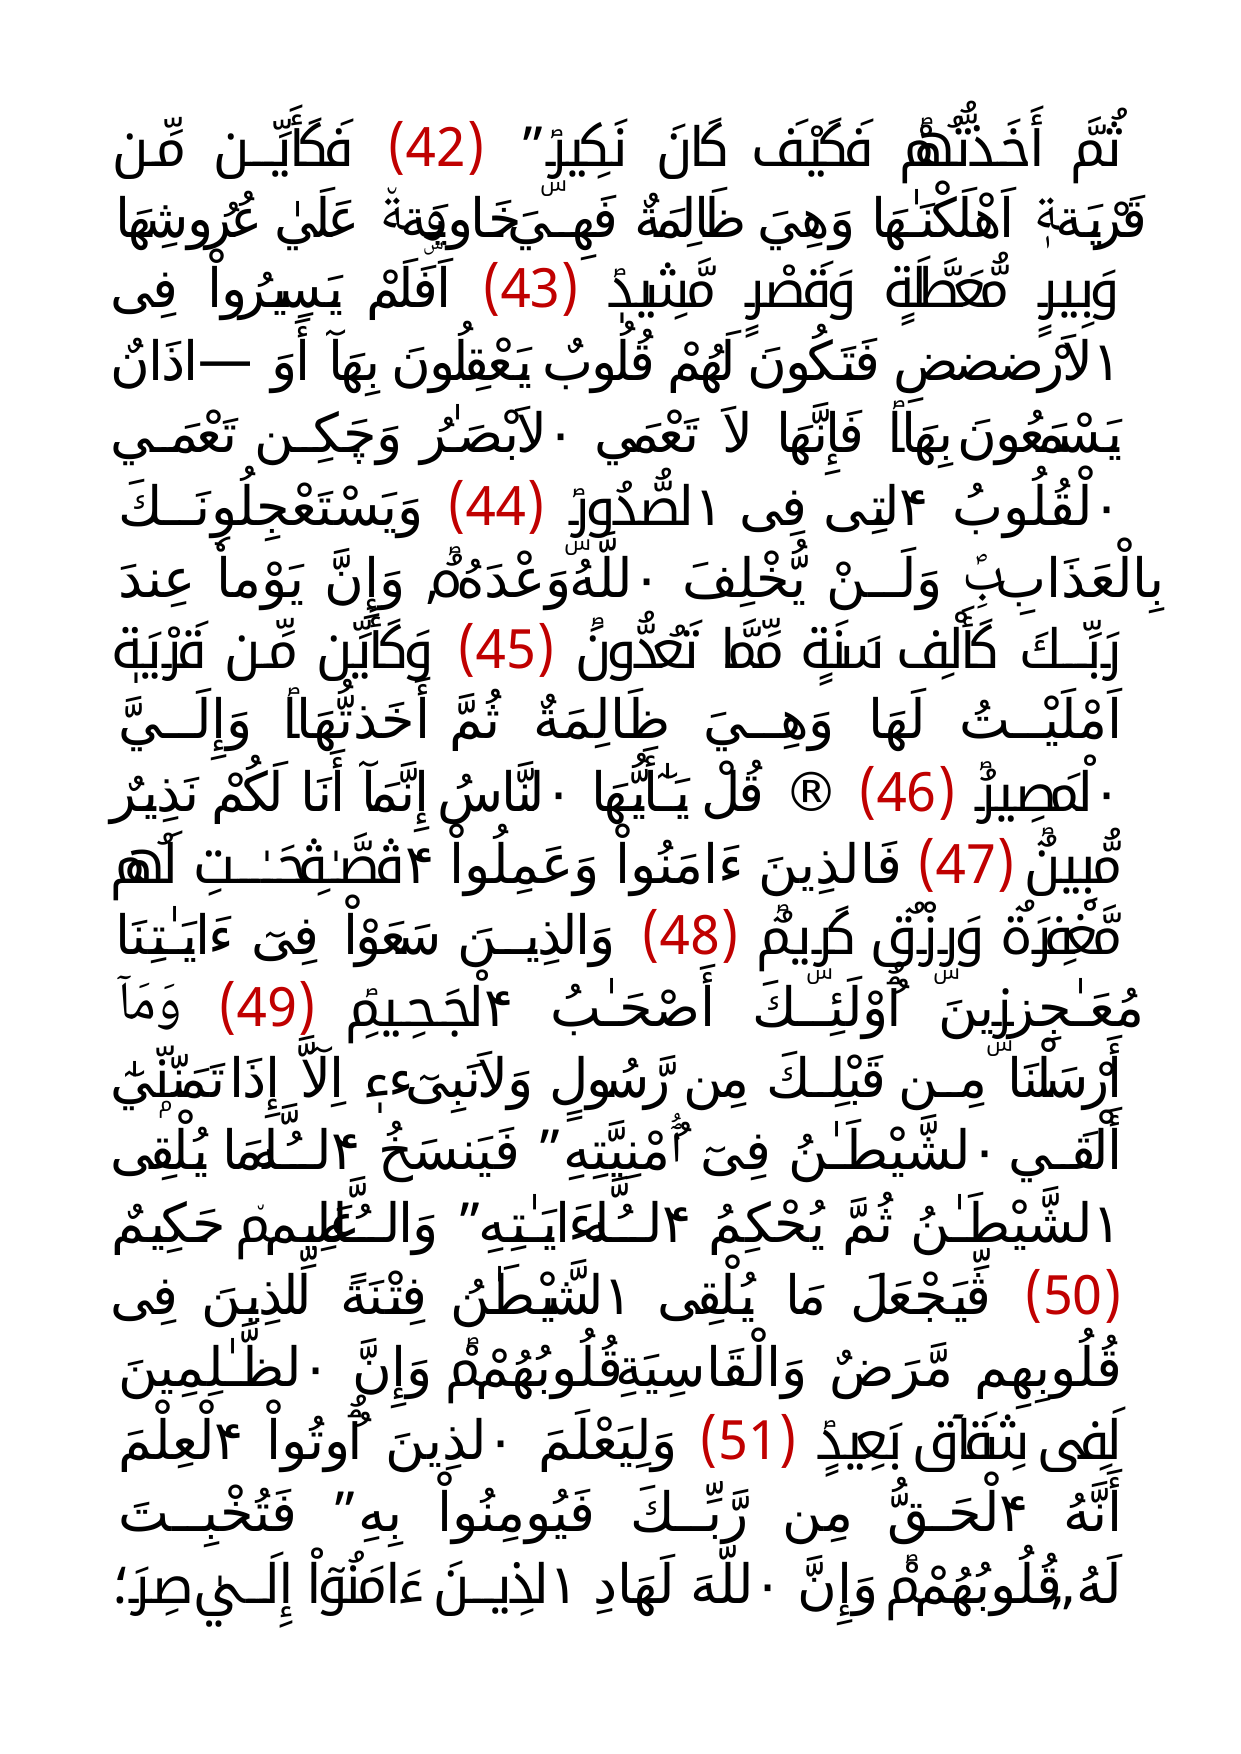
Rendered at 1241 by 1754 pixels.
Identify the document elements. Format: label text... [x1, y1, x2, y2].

text ¤ بِسْمِ ۱للَّهِ ۱لرَّحْمَـٰنِ ۱لرَّحِيمِ يَـٰٓأَيُّهَا ۰لنَّاسُ èتَّقُواْ رَبَّكُمُؐ; إِنَّ زَلْزَلَةَ ۰لسَّاعَةِ شَيْء٘ عَظِيمٌؐ (1) يَوْمَ تَرَوْنَهَا تَذْهَــلُ كُلُّ مُرْضِعَةٖ عَمَّآ أَرْضَعَتْ وَتَضَعُ كُلُّ ذَاتِ حَمْــل۫ حَمْلَهَا وَتَرَي ۰لنَّاسسسَ سُكَـٰرۭيٰ وَمَا هُم بِسُكَـٰرۭيٰ وَچَكِــنَّ عَذَابَ ۰للَّهِ شَدِيدٌؐ (2) وَمِــنَ ۰لنَّاسسسِ مَـنْ يُّجَـٰدِلُ فِى ۱للَّهِ بِغَيْرۣ عِلْمٍ وَيَتَّبِعُ كُلَّ شَيْطَـٰنٍ مَّرۣيدٍ (3) كُتِــبَ عَلَيْهِ أَنَّهُ„ مَن تَوَلۭاّهُ فَأَنَّهُ„ يُضِلُّهُ„ وَيَهْدِيهِ إِلَــيٰ عَذَابِ ۱لسَّعِيرۣؐ (4) يَـٰٓأَيُّهَا ۰لنَّاسُ إِن كُنتُمْ فِى رَيْــبٍ مِّنَ ۰لْبَعْثِ فَإِنَّا خَلَقْنَـٰكُم مِّن تُرَابٍ ثُمَّ مِــن نُّطْفَةٍ ثُمَّ مِــنْ عَلَقَةٍ ثُمَّ مِــن مُّضْغَةٍ مُّخَلَّقَةٍ وَغَيْرۣ مُخَلَّقَةٍ لِّنُبَيِّــنَ لَكُمْؐ وَنُقِرُّ فِى ۱لاَرْحَامِ مَا نَشَآءُ اِ۬لَيٰٓ أَجَــلٍ مُّسَمّيًؐ ثُمَّ نُخْرۣجُكُمْ طِفْلًا ثُمَّ لِتَبْلُغُوٓاْ أَشُدَّكُمْؐ وَمِنكُم مَّنْ يُّتَوَفّۭيٰ وَمِنكُم مَّنْ يُّرَدُّ إِلَيٰٓ أَرْذَلِ ۱لْعُمُرۣ لِكَيْلاَ يَعْلَمَ مِنۢ بَعْدِ عِلْمٍ شَيْـٔاًؐ وَتَرَي ۰لاَرْضضضَ هَامِدَةً فَإِذَآ أَنزَلْنَا عَلَيْهَا ۰لْمَآءَ "هْتَزَّتْ وَرَبَــتْ وَأَنۢبَتَتْ مِــن كُلِّ زَوْجٙ بَهِيجٍؐ (5) ذَ؛لِكَ بِأَنَّ ۰للَّهَ هُوَ ۰لْحَقُّ وَأَنَّهُ„ يُحْىِ ۱لْمَوْتۭيٰ وَأَنَّهُ„ عَلَــيٰ كُــلّۣ شَيْءٍ قَدِيرٌ (6) وَأَنَّ ۰لسَّاعَةَ ءَاتِيَةٌ لاَّ رَيْبَ فِيهَا وَأَنننَّ ۰للَّهَ يَبْعَــثُ مَـن فِى ۱لْقُبُورۣؐ (7) وَمِــنَ ۰لنَّاسِ مَنْ يُّجَـٰدِلُ فِى ۱للَّهِ بِغَيْرۣ عِلْمٍ وَلاَ هُديً وَلاَ كِتَـٰــبٍ مُّنِيرٍ (8) ثَانِيَ عِطْفِهِ” لِيُضِلَّ عَــن سَبِيـلِ ۱للَّهِؐ لَهُ„ فِى ۱لدُّنْيۭا خِزْيٌؐ وَنُذِيقُهُ„ يَوْمَ ۰لْقِيَـٰمَةِ عَذَابَ ۰لْحَرۣيقِؐ (9) ذَ؛لِــكَ بِمَا قَدَّمَــتْ يَدَ؛كَ وَأَنننَّ ۰للَّهَ لَيْسَ بِظَچَّـمٍ لِّلْعَبِيدِؐ (10) ® وَمِــنَ ۰لنَّاسِ مَنْ يَّعْبُدُ ۴للَّهَ عَلَــيٰ حَرْفٍ فَإِنَ اَصَابَهُ„ خَيْر٘ 'طْمَأَنَّ بِهِ” وَإِنَ اَصَابَتْهُ فِتْنَة٘ 'نقَلَبَ عَلَيٰ وَجْهِهِ” خَسِرَ ۰لدُّنْيۭا وَالاَخِرَةَؐ ذَ؛لِكَ هُوَ ۰لْخُسْرَانُ ۴لْمُبِينُؐ (11) يَدْعُواْ مِن دُونِ ۱للَّهِ مَا لاَ يَضُرُّهُ„ وَمَا لاَ يَنفَعُهُؐ, ذَ؛لِــكَ هُوَ ۰لضَّچَلُ ۴لْبَعِيدُ (12) يَدْعُواْؐ لَمَــن ضَرُّهُ; أَقْرَبُ مِن نَّفْعِهِ” لَبِيــسَ ۰لْمَوْلۭيٰ وَلَبِيــسَ ۰لْعَشِيرُؐ (13) إِنَّ ۰للَّهَ يُدْخِلُ ۴لذِيــنَ ءَامَنُواْ وَعَمِلُواْ ۴ڤصَّـٰڤِحَـٰتِ جَنَّـٰــتٍ تَجْرۣى مِــن تَحْتِهَا ۰لاَنْهَـٰرُؐ إِنَّ ۰للَّهَ يَفْعَــلُ مَا يُرۣيدُؐ (14) مَــن كَانَ يَظُنُّ أَن لَّنْ يَّنصُرَهُ ۴للَّهُ فِى ۱لدُّنْيۭا وَالاَخِرَةِ فَلْيَمْدُدْ بِسَبَــبٖ اِلَــي ۰لسَّمَآءِ ثُمَّ لِيَقْطَعْ فَلْيَنظُرْ هَلْ يُذْهِبَنَّ كَيْدُهُ„ مَا يَغِيظُؐ (15) وَكَذَ؛لِــكَ أَنزَلْنَـٰهُ ءَايَـٰــتٙ بَيِّنَـٰــتٍؐ وَأَنَّ ۰للَّهَ يَهْدِى مَنْ يُّرۣيدُؐ (16) إِنَّ ۰لذِيــنَ ءَامَنُواْ وَالذِيــنَ هَادُواْ وَالصَّـٰبِينَ وَالنَّصَـٰرۭيٰ وَالْمَجُوسَ وَالذِيــنَ أَشْرَكُوٓاْ إِنَّ ۰للَّهَ يَفْصِلُ بَيْنَهُمْ يَوْمَ ۰لْقِيَـٰمَةِؐ إِنَّ ۰للَّهَ عَلَيٰ كُــلّۣ شَيْءٍ شَهِيد٘ؐ (17) اَلَمْ تَرَ أَنَّ ۰للَّهَ يَسْجُدُ لَهُ„ مَـن فِى ۱لسَّمَـٰوَ؛تِ وَمَـن فِى ۱لاَرْضِ وَالشَّمْسُ وَالْقَمَرُ وَاڤنُّجُومُ وَالْجِبَالُ وَاڤشَّجَرُ وَالدَّوَآبُّ وَكَثِيرٌ مِّــنَ ۰لنَّاسِؐ وَكَثِير٘ حَقَّ عَلَيْهِ ۱لْعَذَابُؐ وَمَنْ يُّهِـنِ ۱للَّهُ فَمَا لَهُ„ مِــن مُّكْرۣمٖؐ اِنَّ ۰للَّهَ يَفْعَلُ مَا يَشَآءُؐ ¦ (18) © هَـٰذَ؛نننۣ خَصْمَـٰنِ 'خْتَصَمُواْ فِى رَبِّهِمْؐ فَالذِيــنَ كَفَرُواْ قُطِّعَــتْ لَهُمْ ثِيَابٌ مِّــن نّۭـارٍ يُصَبُّ مِن فَوْقِ رُءُوسِهِمُ ۴لْحَمِيمُ يُصْهَرُ بِهِ” مَا فِى بُطُونِهِمْ وَالْجُلُودُؐ وَلَهُم مَّقَـٰمِعُ مِنْ حَدِيدٍؐ (19) كُلَّمَآ أَرَادُوٓاْ أَنْ يَّخْرُجُواْ مِنْهَا مِنْ غَمّٖ ۷عِيدُواْ فِيهَاؐ وَذُوقُواْ عَذَابَ ۰لْحَرۣيقِؐ (20) إِنَّ ۰للَّهَ يُدْخِلُ ۴لذِيــنَ ءَامَنُواْ وَعَمِلُواْ ۴ڤصَّـٰڤِحَـٰــتِ جَنَّـٰتٍ تَجْرۣى مِــن تَحْتِهَا ۰لاَنْهَـٰرُ يُحَلَّوْنَ فِيهَا مِــنَ اَسَاوۣرَ مِن ذَهَبٍ وَلُؤْلُؤاًؐ وَلِبَاسُهُمْ فِيهَا حَرۣيرٌؐ (21) وَهُدُوٓاْ إِلَي ۰لطَّيِّبِ مِــنَ ۰لْقَوْلِؐ وَهُدُوٓاْ إِلَيٰ صِرَ؛طِ ۱لْحَمِيدِؐ (22) إِنَّ ۰لذِيــنَ كَفَرُواْ وَيَصُدُّونَ عَــن سَبِيـلِ ۱للَّهِ وَاڤْمَسْجِدِ ۱لْحَرَامِ ۱ﻟ﮲ جَعَلْنَـٰهُ لِلنَّاسِ سَوَآء٘ ۱لْعَـٰكِفُ فِيهِ وَالْبَادِؐ” وَمَنْ يُّرۣدْ فِيهِ بِإِلْحَادٙ بِظُلْمٍ نُّذِقْهُ مِــنْ عَذَابٖ اَلِيمٍؐ (23) وَإِذْ بَوَّأْنَا لِإِبْرَ؛هِيمَ مَكَانَ ۰لْبَيْــتِ أَن لاَّ تُشْرۣكككْ بِى شَيْـٔاًؐ وَطَهِّرْ بَيْتِــيَ لِلطَّآئِفِينَ وَالْقَآئِمِينَ وَالرُّكَّعِ ۱لسُّجُودِؐ (24) وَأَذِّن فِى ۱لنَّاسِ بِالْحَجِّ يَاتُوكككَ رۣجَالًا وَعَلَــيٰ كُــلّۣ ضَامِرٍ يَاتِيــنَ مِـن كُلِّ فَجّٖ عَمِيقٍ (25) لِّيَشْهَدُواْ مَنَـٰفِعَ لَهُمْ وَيَذْكُرُواْ èسْمَ ۰للَّهِ فِىٓ أَيَّامٍ مَّعْلُومَـٰتٖ عَلَــيٰ مَا رَزَقَهُم مِّنۢ بَهِيمَةِ ۱لاَنْعَـٰمِؐ فَكُلُواْ مِنْهَا وَأَطْعِمُواْ ۴لْبَآئِسَ ۰لْفَقِيرَؐ (26) ثُمَّ لِيَقْضُواْ تَفَثَهُمْ وَلْيُوفُواْ نُذُورَهُمْ وَلْيَطَّوَّفُواْ بِالْبَيْــتِ ۱لْعَتِيقِؐ (27) ® ذَ؛لِكَؐ وَمَـنْ يُّعَظِّمْ حُرُمَـٰــتِ ۱للَّهِ فَهُوَ خَيْرٌ لَّهُ„ عِندَ رَبِّهِؐ” وَٱُحِلَّتْ لَكُمُ ۴لاَنْعَـٰمُ إِلاَّ مَا يُتْلۭــيٰ عَلَيْكُمْؐ فَاجْتَنِبُواْ ۴لرّۣجْسَ مِنَ ۰لاَوْثَـٰنِ وَاجْتَنِبُواْ قَوْلَ ۰لزُّورۣ (28) حُنَفَآءَ لِلهِ غَيْرَ مُشْرۣكِينَ بِهِؐ” وَمَنْ يُّشْرۣكككْ بِاللَّهِ فَكَأَنَّمَا خَرَّ مِــنَ ۰لسَّمَآءِ فَتَخَطَّفُهُ ۴لطَّيْرُ أَوْ تَهْوۣى بِهِ ۱لرّۣيحُ فِى مَكَانٍ سَحِيقٍؐ (29) ذَ؛لِــكَؐ وَمَنْ يُّعَظِّمْ شَعَـٰٓئِرَ ۰للَّهِ فَإِنَّهَا مِــن تَقْوَي ۰لْقُلُوبِؐ (30) لَكُمْ فِيهَا مَنَـٰفِعُ إِلَيٰٓ أَجَــلٍ مُّسَمّيً ثُمَّ مَحِلُّهَآ إِلَي ۰لْبَيْتِ ۱لْعَتِيقِؐ (31) وَلِكُــلّۣ ٱُمَّةٍ جَعَلْنَا مَنسَكاً لِّيَذْكُرُواْ èسْمَ ۰للَّهِ عَلَيٰ مَا رَزَقَهُم مِّـنۢ بَهِيمَةِ ۱لاَنْعَـٰمِؐ فَإِچَهُكُمُ; إِچَهٌ وَ؛حِدٌؐ فَلَهُ; أَسْلِمُواْؐ وَبَشِّرۣ ۱ڤْمُخْبِتِينَ (32) ۰لذِينَ إِذَا ذُكِرَ ۰للَّهُ وَجِلَتْ قُلُوبُهُمْ وَالصَّـٰبِـرۣيــنَ عَلَــيٰ مَآ أَصَابَهُمْ وَالْمُقِيمِى ۱لصَّلَوٰةِ وَمِمَّا رَزَقْنَـٰهُمْ يُنفِقُونَؐ (33) وَالْبُدْنَ جَعَلْنَـٰهَا لَكُم مِّن شَعَـٰٓئِرۣ ۱للَّهِ لَكُمْ فِيهَا خَيْرٌؐ فَاذْكُرُواْ èسْمَ ۰للَّهِ عَلَيْهَا صَوَآفَّؐ فَإِذَا وَجَبَــتْ جُنُوبُهَا فَكُلُواْ مِنْهَا وَأَطْعِمُواْ ۴لْقَانِعَ وَالْمُعْتَرَّؐ كَذَ؛لِــكَ سَخَّرْنَـٰهَا لَكُمْ لَعَلَّكُمْ تَشْكُرُونَؐ (34) لَنْ يَّنَالَ ۰للَّهَ لُحُومُهَا وَلاَ دِمَآؤُهَا وَچَكِـنْ يَّنَالُهُ ۴لتَّقْوۭيٰ مِنكُمْؐ كَذَ؛لِــكَ سَخَّرَهَا لَكُمْ لِتُكَبِّرُواْ ۴للَّهَ عَلَيٰ مَا هَدۭيٰكُمْؐ وَبَشِّرۣ ۱ڤْمُحْسِنِينَؐ (35) ¥ إِنَّ ۰للَّهَ يُدَ؛فِعُ عَـنِ ۱لذِينَ ءَامَنُوٓاْؐ إِنَّ ۰للَّهَ لاَ يُحِــبُّ كُلَّ خَوَّانٍ كَفُورٖؐ (36) ۷ذِنَ لِلذِينَ يُقَـٰتَلُونَ بِأَنَّهُمْ ظُلِمُواْؐ وَإِنننَّ ۰للَّهَ عَلَــيٰ نَصْرۣهِمْ لَقَدِير٘ؐ (37) ۱لذِيــنَ ٱُخْرۣجُواْ مِن دِيۭـٰرۣهِم بِغَيْرۣ حَقّٖ اِلٓاَّ أَنْ يَّقُولُواْ رَبُّنَا ۰للَّهُؐ وَلَوْلاَ دِفَـٰعُ ۴للَّهِ ۱لنَّاسسسَ بَعْضَهُم بِبَعْــضٍ لَّهُدِمَــتْ صَوَ؛مِعُ وَبِيَعٌ وَصَلَوَ؛تٌ وَمَسَـٰجِدُ يُذْكَرُ فِيهَا "سْمُ ۴للَّهِ كَثِيراًؐ وَلَيَنصُرَنَّ ۰للَّهُ مَـنْ يَّنصُرُهُؐ; إِنَّ ۰للَّهَ لَقَوۣيّﹲ عَزۣيز٘ؐ (38) ۱لذِينَ إِن مَّكَّنَّـٰهُمْ فِى ۱لاَرْضضضِ أَقَامُواْ ۴لصَّلَوٰةَ وَءَاتَوُاْ ۴لزَّكَوٰةَ وَأَمَرُواْ بِالْمَعْرُوفِ وَنَهَوْاْ عَـنِ ۱لْمُنكَرۣؐ وَلِلهِ عَـٰقِبَةُ ۴لاُمُورۣؐ (39) وَإِنْ يُّكَذِّبُوكككَ فَقَدْ كَذَّبَــتْ قَبْلَهُمْ قَوْمُ نُوحٍ وَعَادٌ وَثَمُودُ (40) وَقَوْمُ إِبْرَ؛هِيمَ وَقَوْمُ لُوطٍ (41) وَأَصْحَـٰبُ مَدْيَنَؐ وَكُذِّبَ مُوسۭيٰؐ فَأَمْلَيْتُ لِلْكۭـٰفِـرۣينَ ثُمَّ أَخَذتُّهُمْؐ فَكَيْفَ كَانَ نَكِيرۣؐ” (42) فَكَأَيِّــن مِّـن قَرْيَةٖ اَهْلَكْنَـٰهَا وَهِيَ ظَالِمَةٌ فَهِــيَ خَاوۣيَة٘ عَلَيٰ عُرُوشِهَا وَبِيرٍ مُّعَطَّلَةٍ وَقَصْرٍ مَّشِيدٖؐ (43) اَفَلَمْ يَسِيرُواْ فِى ۱لاَرْضضضِ فَتَكُونَ لَهُمْ قُلُوبٌ يَعْقِلُونَ بِهَآ أَوَ —اذَانٌ يَسْمَعُونَ بِهَاؐ فَإِنَّهَا لاَ تَعْمَي ۰لاَبْصَـٰرُ وَچَكِــن تَعْمَــي ۰لْقُلُوبُ ۴لتِى فِى ۱لصُّدُورۣؐ (44) وَيَسْتَعْجِلُونَــكَ بِالْعَذَابِؐ وَلَــنْ يُّخْلِفَ ۰للَّهُ وَعْدَهُؐ, وَإِنَّ يَوْماٗ عِندَ رَبِّــكَ كَأَلْفِ سَنَةٍ مِّمَّا تَعُدُّونَؐ (45) وَكَأَيِّن مِّـن قَرْيَةٖ اَمْلَيْــتُ لَهَا وَهِــيَ ظَالِمَةٌ ثُمَّ أَخَذتُّهَاؐ وَإِلَــيَّ ۰لْمَصِيرُؐ (46) ® قُلْ يَـٰٓأَيُّهَا ۰لنَّاسُ إِنَّمَآ أَنَا لَكُمْ نَذِيرٌ مُّبِينٌؐ (47) فَالذِينَ ءَامَنُواْ وَعَمِلُواْ ۴ڤصَّـٰڤِحَـٰــتِ لَهُم مَّغْفِرَةٌ وَرۣزْقٌ كَرۣيمٌؐ (48) وَالذِيــنَ سَعَوْاْ فِىٓ ءَايَـٰتِنَا مُعَـٰجِزۣينَ ٱُوْلَئِــكَ أَصْحَـٰبُ ۴لْجَحِيمِؐ (49) وَمَآ أَرْسَلْنَا مِــن قَبْلِــكَ مِن رَّسُولٍ وَلاَ نَبِىٓءٖ اِلٓاَّ إِذَا تَمَنّۭيٰٓ أَلْقَــي ۰لشَّيْطَـٰنُ فِىٓ ٱُمْنِيَّتِهِ” فَيَنسَخُ ۴للَّهُ مَا يُلْقِى ۱لشَّيْطَـٰنُ ثُمَّ يُحْكِمُ ۴للَّهُ ءَايَـٰتِهِ” وَاللَّهُ عَلِيم٘ حَكِيمٌ (50) ڤِّيَجْعَلَ مَا يُلْقِى ۱لشَّيْطَـٰنُ فِتْنَةً لِّلذِينَ فِى قُلُوبِهِم مَّرَضٌ وَالْقَاسِيَةِ قُلُوبُهُمْؐ وَإِنَّ ۰لظَّـٰلِمِينَ لَفِى شِقَاقٙ بَعِيدٍؐ (51) وَلِيَعْلَمَ ۰لذِينَ ٱُوتُواْ ۴لْعِلْمَ أَنَّهُ ۴لْحَـقُّ مِن رَّبِّــكَ فَيُومِنُواْ بِهِ” فَتُخْبِــتَ لَهُ„ قُلُوبُهُمْؐ وَإِنَّ ۰للَّهَ لَهَادِ ۱لذِيــنَ ءَامَنُوٓاْ إِلَــيٰ صِرَ؛طٍ مُّسْتَقِيمٍؐ (52) وَلاَ يَزَالُ ۴لذِيــنَ كَفَرُواْ فِى مِرْيَةٍ مِّنْهُ حَتَّــيٰ تَاتِيَهُمُ ۴لسَّاعَةُ بَغْتَةٗ اَوْ يَاتِيَهُمْ عَذَابُ يَوْمٖ عَقِيمٖؐ (53) ۱لْمُلْــكُ يَوْمَئِذٍ لِّلهِؐ يَحْكُمُ بَيْنَهُمْؐ فَالذِيــنَ ءَامَنُواْ وَعَمِلُواْ ۴ڤصَّـٰڤِحَـٰــتِ فِى جَنَّـٰــتِ ۱لنَّعِيمِؐ (54) وَالذِيــنَ كَفَرُواْ وَكَذَّبُواْ بِـَٔايَـٰتِنَا فَٱُوْلَئِــكَ لَهُمْ عَذَابٌ مُّهِينٌؐ (55) وَالذِيــنَ هَاجَرُواْ فِى سَبِيـلِ ۱للَّهِ ثُمَّ قُتِلُوٓاْ أَوْ مَاتُواْ لَيَرْزُقَنَّهُمُ ۴للَّهُ رۣزْقاٗ حَسَناًؐ وَإِنننَّ ۰للَّهَ لَهُوَ خَيْرُ ۴لرَّ؛زۣقِينَؐ (56) لَيُدْخِلَنَّهُم مَّدْخَلًا يَرْضَوْنَهُؐ, وَإِنننَّ ۰للَّهَ لَعَلِيم٘ حَلِيمٌؐ (57) © ذَ؛لِــكَؐ وَمَــنْ عَاقَبَ بِمِثْــلۣ مَا عُوقِــبَ بِهِ” ثُمَّ بُغِــيَ عَلَيْهِ لَيَنصُرَنَّهُ ۴للَّهُؐ إِنننَّ ۰للَّهَ لَعَفُوّﹲ غَفُورٌؐ (58) ذَ؛لِــكَ بِأَنننَّ ۰للَّهَ يُولِجُ ۴ليْلَ فِى ۱لنَّهۭارۣ وَيُولِجُ ۴لنَّهَارَ فِى ۱ليْلِ وَأَنَّ ۰للَّهَ سَمِيعٛ بَصِيرٌؐ (59) ذَ؛لِــكَ بِأَنننَّ ۰للَّهَ هُوَ ۰لْحَقُّ وَأَنَّ مَا تَدْعُونَ مِــن دُونِهِ” هُوَ ۰لْبَـٰطِلُ وَأَنَّ ۰للَّهَ هُوَ ۰لْعَلِيُّ ۴لْكَبِيرُؐ (60) أَلَمْ تَرَ أَنَّ ۰للَّهَ أَنزَلَ مِــنَ ۰لسَّمَآءِ مَآءً فَتُصْبِحُ ۴لاَرْضضضُ مُخْضَرَّةٗؐ اِنَّ ۰للَّهَ لَطِيف٘ خَبِيرٌؐ (61) لَّهُ„ مَا فِى ۱لسَّمَـٰوَ؛تِ وَمَا فِى ۱لاَرْضِؐ وَإِنَّ ۰للَّهَ لَهُوَ ۰لْغَنِــيُّ ۴لْحَمِيدُؐ (62) أَلَمْ تَرَ أَنَّ ۰للَّهَ سَخَّرَ لَكُم مَّا فِى ۱لاَرْضِ وَالْفُلْــكَ تَجْرۣى فِى ۱ڤْبَحْرۣ بِأَمْرۣهِؐ” وَيُمْسِــكُ ۴لسَّمَآءَ ان تَقَعَ عَلَــي ۰لاَرْضِ إِلاَّ بِإِذْنِهِؐ“ إِنَّ ۰للَّهَ بِالنَّاسِ لَرَءُوفٌ رَّحِيمٌؐ (63) وَهُوَ ۰ﻟـذِىٓ أَحْيۭاكُمْ ثُمَّ يُمِيتُكُمْؐ ثُمَّ يُحْيِيكُمُؐ; إِنَّ ۰لِانسَـٰــنَ لَكَفُورٌؐ (64) لِّكُلِّ ٱُمَّةٍ جَعَلْنَا مَنسَكاٗ هُمْ نَاسِكُوهُؐ فَلاَ يُنَـٰزۣعُنَّكَ فِى ۱لاَمْرۣؐ وَادْعُ إِلَيٰ رَبِّكَؐ إِنَّــكَ لَعَلَــيٰ هُديً مُّسْتَقِيمٍؐ (65) وَإِن جَـٰدَلُوكككَ فَقُـلِ ۱للَّهُ أَعْلَمُ بِمَا تَعْمَلُونَؐ (66) ۰للَّهُ يَحْكُمُ بَيْنَكُمْ يَوْمَ ۰لْقِيَـٰمَةِ فِيمَا كُنتُمْ فِيهِ تَخْتَلِفُونَؐ (67) أَلَمْ تَعْلَمَ اَنَّ ۰للَّهَ يَعْلَمُ مَا فِى ۱لسَّمَآءِ وَالاَرْضِؐ إِنَّ ذَ؛لِكَ فِى كِتَـٰبٖؐ اِنَّ ذَ؛لِكَ عَلَــي ۰للَّهِ يَسِيرٌؐ (68) وَيَعْبُدُونَ مِن دُونِ ۱للَّهِ مَا لَمْ يُنَزّۣلْ بِهِ” سُلْطَـٰناً وَمَا لَيْــسَ لَهُم بِهِ” عِلْمٌؐ وَمَا لِلظَّـٰلِمِينَ مِــن نَّصِيرٍؐ (69) ® وَإِذَا تُتْلۭــيٰ عَلَيْهِمُ; ءَايَـٰتُنَا بَيِّنَـٰتٍ تَعْرۣفُ فِى وُجُوهِ ۱لذِيــنَ كَفَرُواْ ۴لْمُنكَرَ يَكَادُونَ يَسْطُونَ بِالذِينَ يَتْلُونَ عَلَيْهِمُ; ءَايَـٰتِنَاؐ قُلَ اَفَٱُنَبِّيؖكُم بِشَرٍّ مِّــن ذَ؛لِكُمُؐ ۴لنَّارُ وَعَدَهَا ۰للَّهُ ۴لذِيــنَ كَفَرُواْؐ وَبِيــسَ ۰لْمَصِيرُؐ (70) يَـٰٓأَيُّهَا ۰لنَّاسسسُ ضُرۣبَ مَثَلٌ فَاسْتَمِعُواْ لَهُؐ; إِنَّ ۰لذِيــنَ تَدْعُونَ مِــن دُونِ ۱للَّهِ لَــنْ يَّخْلُقُواْ ذُبَاباً وَلَوۣ 'جْتَمَعُواْ لَهُؐ, وَإِنْ يَّسْلُبْهُمُ ۴لذُّبَابُ شَيْـٔاً لاَّ يَسْتَنقِذُوهُ مِنْهُؐ ضَعُفَ ۰لطَّالِــبُ وَالْمَطْلُوبُؐ (71) مَا قَدَرُواْ ۴للَّهَ حَــقَّ قَدْرۣهِؐ“ إِنَّ ۰للَّهَ لَقَوۣيّﹲ عَزۣيز٘ؐ (72) ۱للَّهُ يَصْطَفِى مِــنَ ۰لْمَلَئِكَةِ رُسُلًا وَمِــنَ ۰لنَّاسِؐ إِنَّ ۰للَّهَ سَمِيعٛ بَصِيرٌؐ (73) يَعْلَمُ مَا بَيْنَ أَيْدِيهِمْ وَمَا خَلْفَهُمْؐ وَإِلَي ۰للَّهِ تُرْجَعُ ۴لاُمُورُؐ (74) يَـٰٓأَيُّهَا ۰لذِيــنَ ءَامَنُواْ èرْكَعُواْ وَاسْجُدُواْ وَاعْبُدُواْ رَبَّكُمْ وَافْعَلُواْ ۴لْخَيْرَ لَعَلَّكُمْ تُفْلِحُونَؐ (75) وَجَـٰهِدُواْ فِى ۱للَّهِ حَقَّ جِهَادِهِؐ” هُوَ "جْتَبۭيٰكُمْؐ وَمَا جَعَــلَ عَلَيْكُمْ فِى ۱لدِّينِ مِنْ حَرَجٍؐ مِّلَّةَ أَبِيكُمُ; إِبْرَ؛هِيمَؐ هُوَ سَمّۭيٰكُمُ ۴لْمُسْلِمِينَ مِن قَبْلُ وَفِى هَـٰذَا لِيَكُونَ ۰لرَّسُولُ شَهِيداٗ عَلَيْكُمْ وَتَكُونُواْ شُهَدَآءَ عَلَــي ۰لنَّــاسِؐ فَأَقِيمُواْ ۴لصَّلَوٰةَ وَءَاتُواْ ۴لزَّكَوٰةَؐ وَاعْتَصِمُواْ بِاللَّهِؐ هُوَ مَوْلۭيٰكُمْؐ فَنِعْمَ ۰لْمَوْلۭيٰؐ وَنِعْمَ ۰لنَّصِيرُ (76) [118, 118, 1122, 1626]
